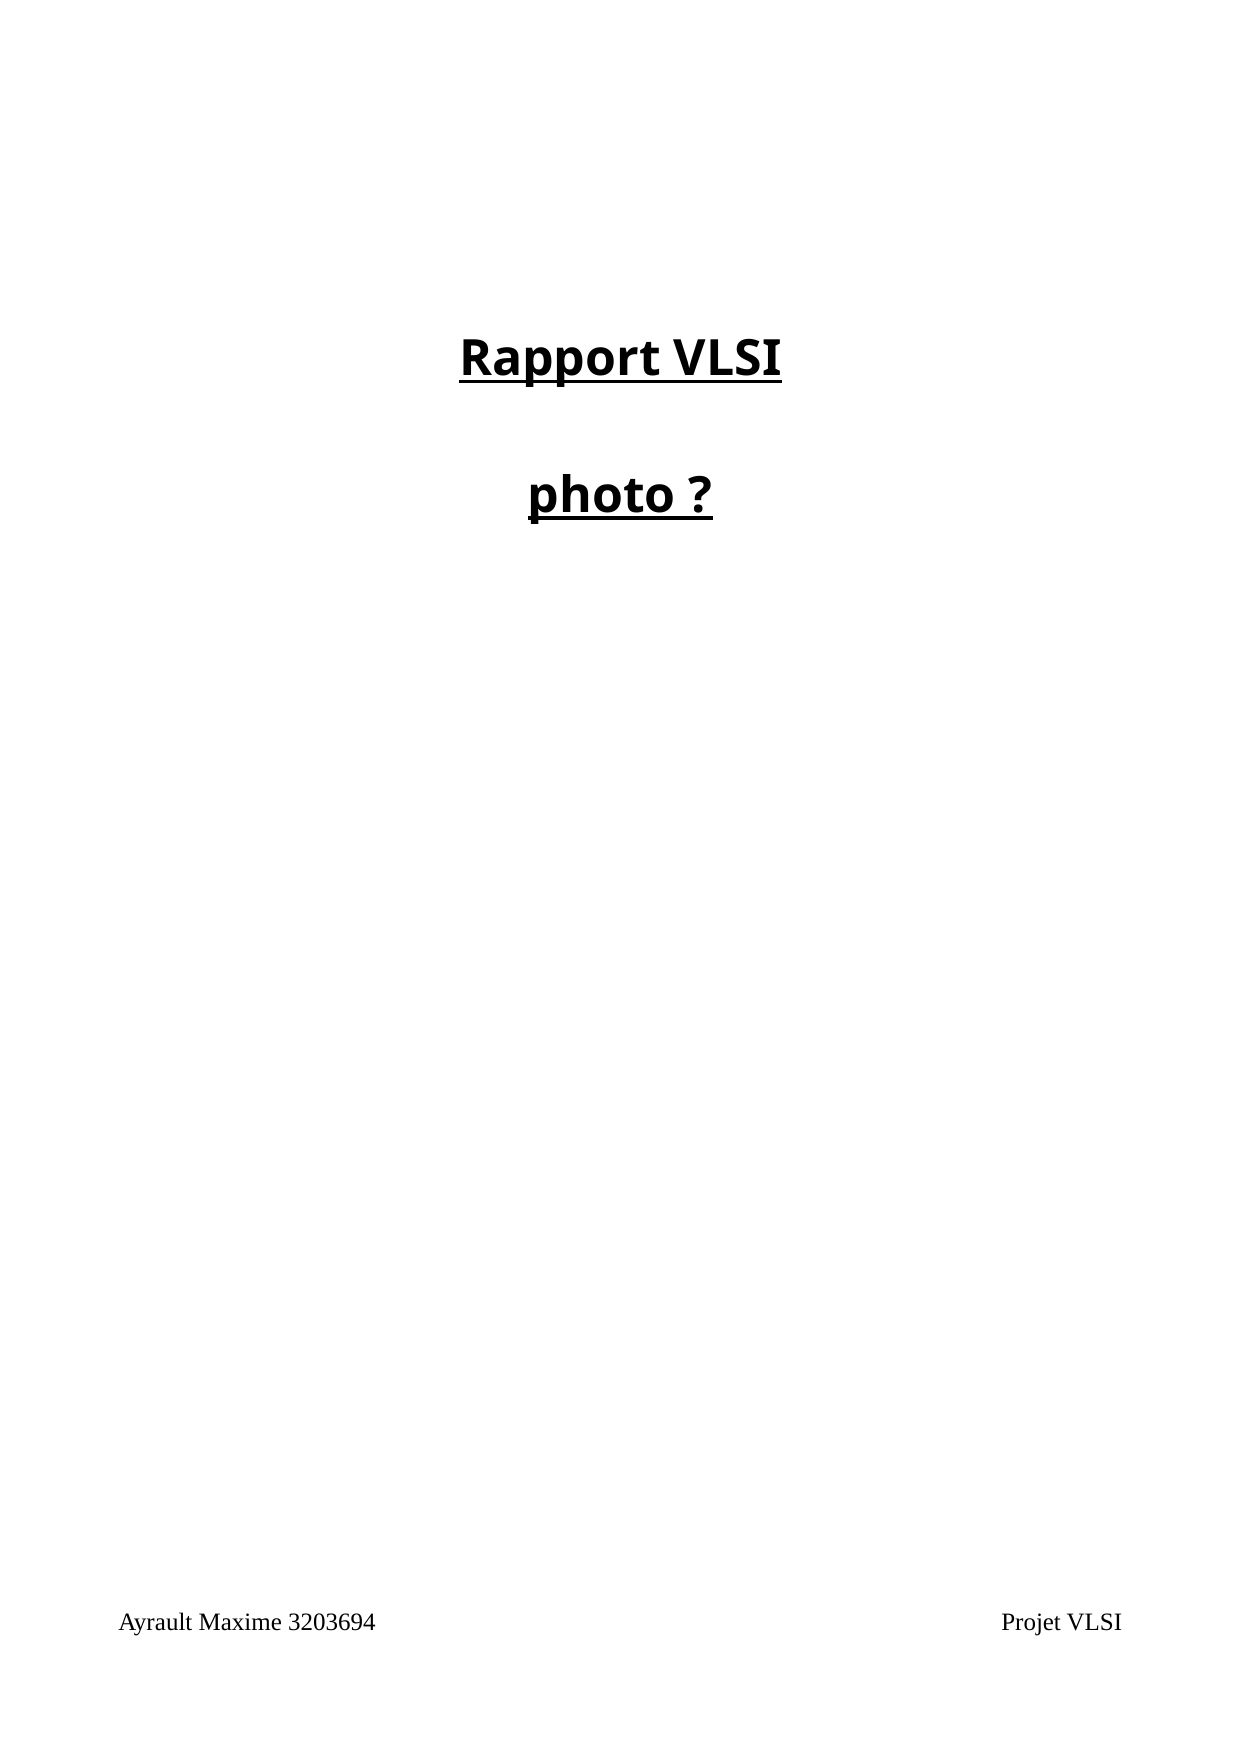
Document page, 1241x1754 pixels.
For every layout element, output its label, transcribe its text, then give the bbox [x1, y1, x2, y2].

text photo ? [118, 458, 1122, 527]
text Rapport VLSI [118, 322, 1122, 390]
